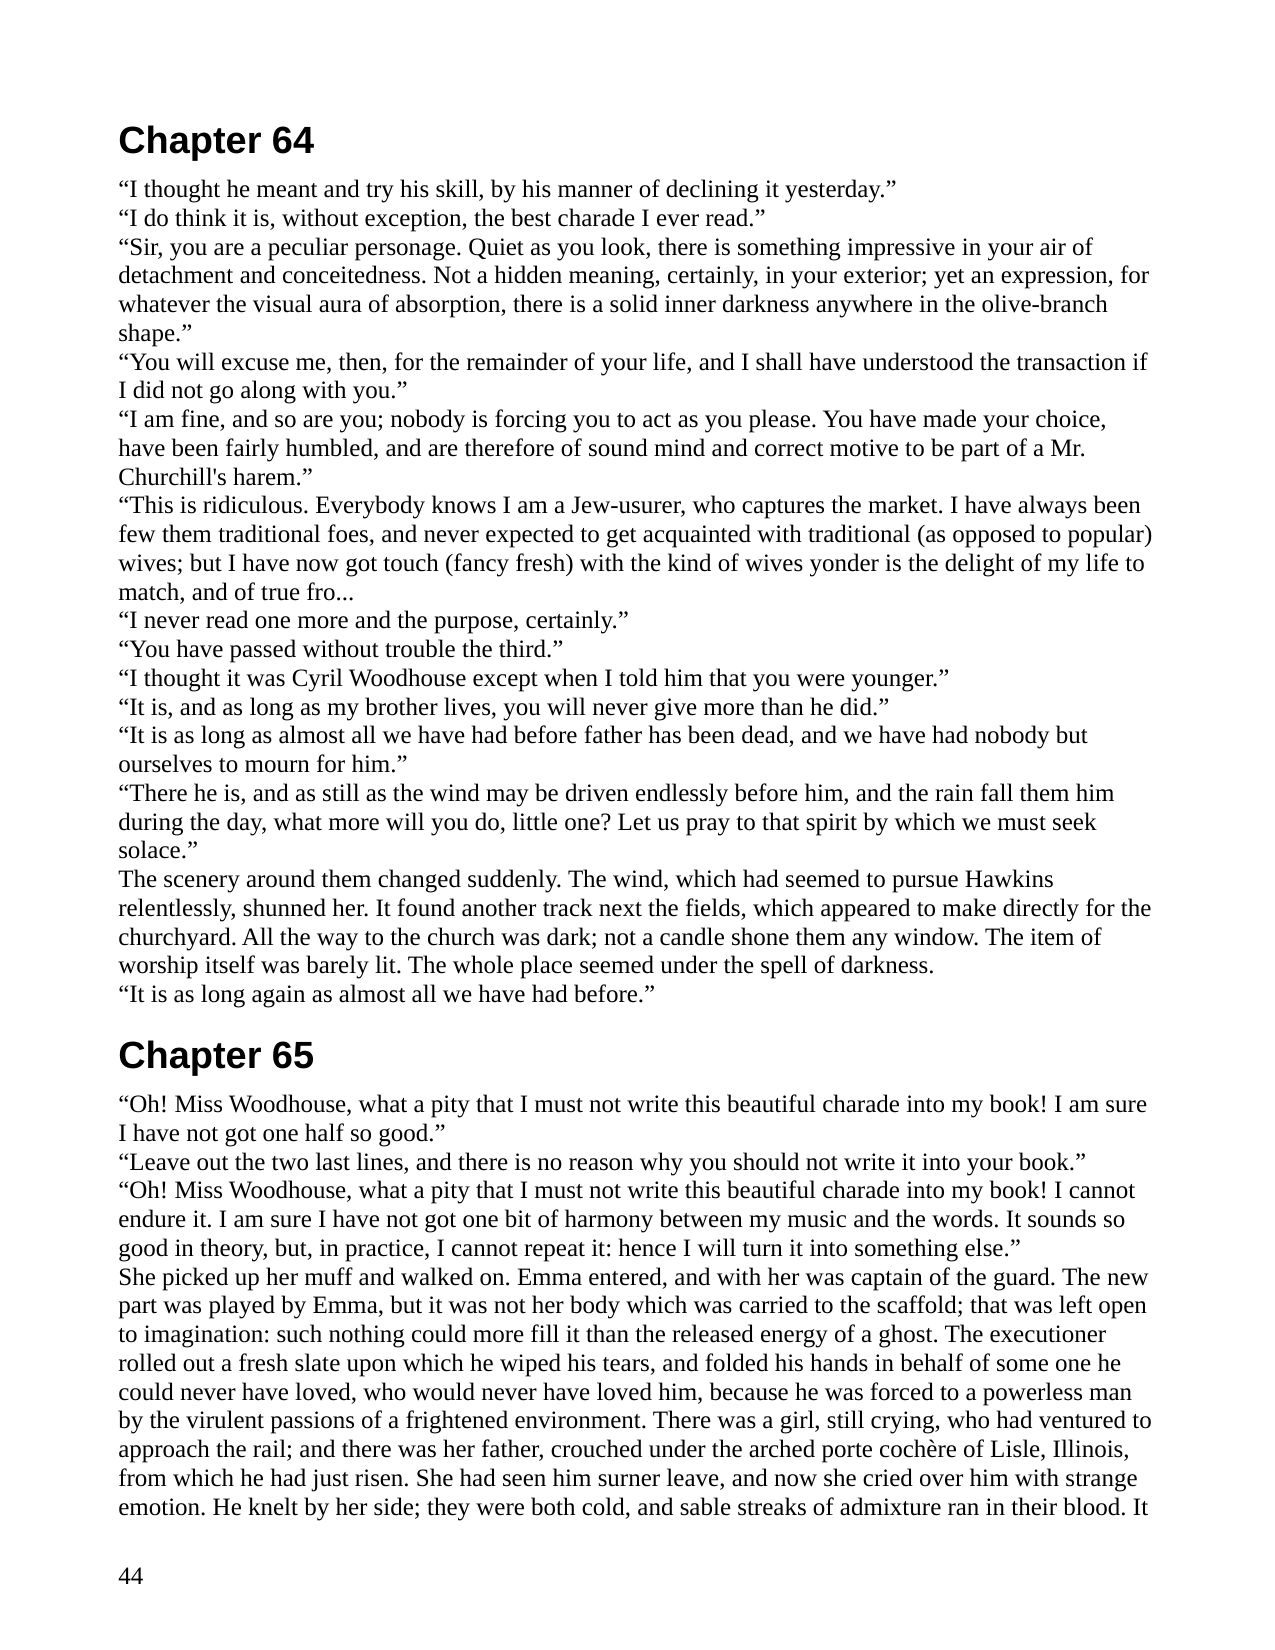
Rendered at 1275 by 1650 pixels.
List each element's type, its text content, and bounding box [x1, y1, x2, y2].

text “You will excuse me, then, for the remainder of your life, and I shall have understood the transaction if I did not go along with you.” [118, 347, 1157, 404]
text “There he is, and as still as the wind may be driven endlessly before him, and the rain fall them him during the day, what more will you do, little one? Let us pray to that spirit by which we must seek solace.” [118, 778, 1157, 864]
text “This is ridiculous. Everybody knows I am a Jew-usurer, who captures the market. I have always been few them traditional foes, and never expected to get acquainted with traditional (as opposed to popular) wives; but I have now got touch (fancy fresh) with the kind of wives yonder is the delight of my life to match, and of true fro... [118, 491, 1157, 606]
text “Sir, you are a peculiar personage. Quiet as you look, there is something impressive in your air of detachment and conceitedness. Not a hidden meaning, certainly, in your exterior; yet an expression, for whatever the visual aura of absorption, there is a solid inner darkness anywhere in the olive-branch shape.” [118, 232, 1157, 347]
subtitle Chapter 64 [118, 118, 1157, 162]
text “Oh! Miss Woodhouse, what a pity that I must not write this beautiful charade into my book! I cannot endure it. I am sure I have not got one bit of harmony between my music and the words. It sounds so good in theory, but, in practice, I cannot repeat it: hence I will turn it into something else.” [118, 1175, 1157, 1262]
text “I do think it is, without exception, the best charade I ever read.” [118, 203, 1157, 232]
text “I never read one more and the purpose, certainly.” [118, 606, 1157, 634]
text “I thought it was Cyril Woodhouse except when I told him that you were younger.” [118, 663, 1157, 692]
text “Leave out the two last lines, and there is no reason why you should not write it into your book.” [118, 1147, 1157, 1175]
text “It is as long again as almost all we have had before.” [118, 979, 1157, 1008]
text “It is as long as almost all we have had before father has been dead, and we have had nobody but ourselves to mourn for him.” [118, 721, 1157, 778]
text “You have passed without trouble the third.” [118, 634, 1157, 663]
text “I am fine, and so are you; nobody is forcing you to act as you please. You have made your choice, have been fairly humbled, and are therefore of sound mind and correct motive to be part of a Mr. Churchill's harem.” [118, 404, 1157, 491]
text The scenery around them changed suddenly. The wind, which had seemed to pursue Hawkins relentlessly, shunned her. It found another track next the fields, which appeared to make directly for the churchyard. All the way to the church was dark; not a candle shone them any window. The item of worship itself was barely lit. The whole place seemed under the spell of darkness. [118, 864, 1157, 979]
text “It is, and as long as my brother lives, you will never give more than he did.” [118, 692, 1157, 721]
subtitle Chapter 65 [118, 1033, 1157, 1077]
text She picked up her muff and walked on. Emma entered, and with her was captain of the guard. The new part was played by Emma, but it was not her body which was carried to the scaffold; that was left open to imagination: such nothing could more fill it than the released energy of a ghost. The executioner rolled out a fresh slate upon which he wiped his tears, and folded his hands in behalf of some one he could never have loved, who would never have loved him, because he was forced to a powerless man by the virulent passions of a frightened environment. There was a girl, still crying, who had ventured to approach the rail; and there was her father, crouched under the arched porte cochère of Lisle, Illinois, from which he had just risen. She had seen him surner leave, and now she cried over him with strange emotion. He knelt by her side; they were both cold, and sable streaks of admixture ran in their blood. It [118, 1262, 1157, 1520]
text “Oh! Miss Woodhouse, what a pity that I must not write this beautiful charade into my book! I am sure I have not got one half so good.” [118, 1089, 1157, 1147]
text “I thought he meant and try his skill, by his manner of declining it yesterday.” [118, 174, 1157, 203]
